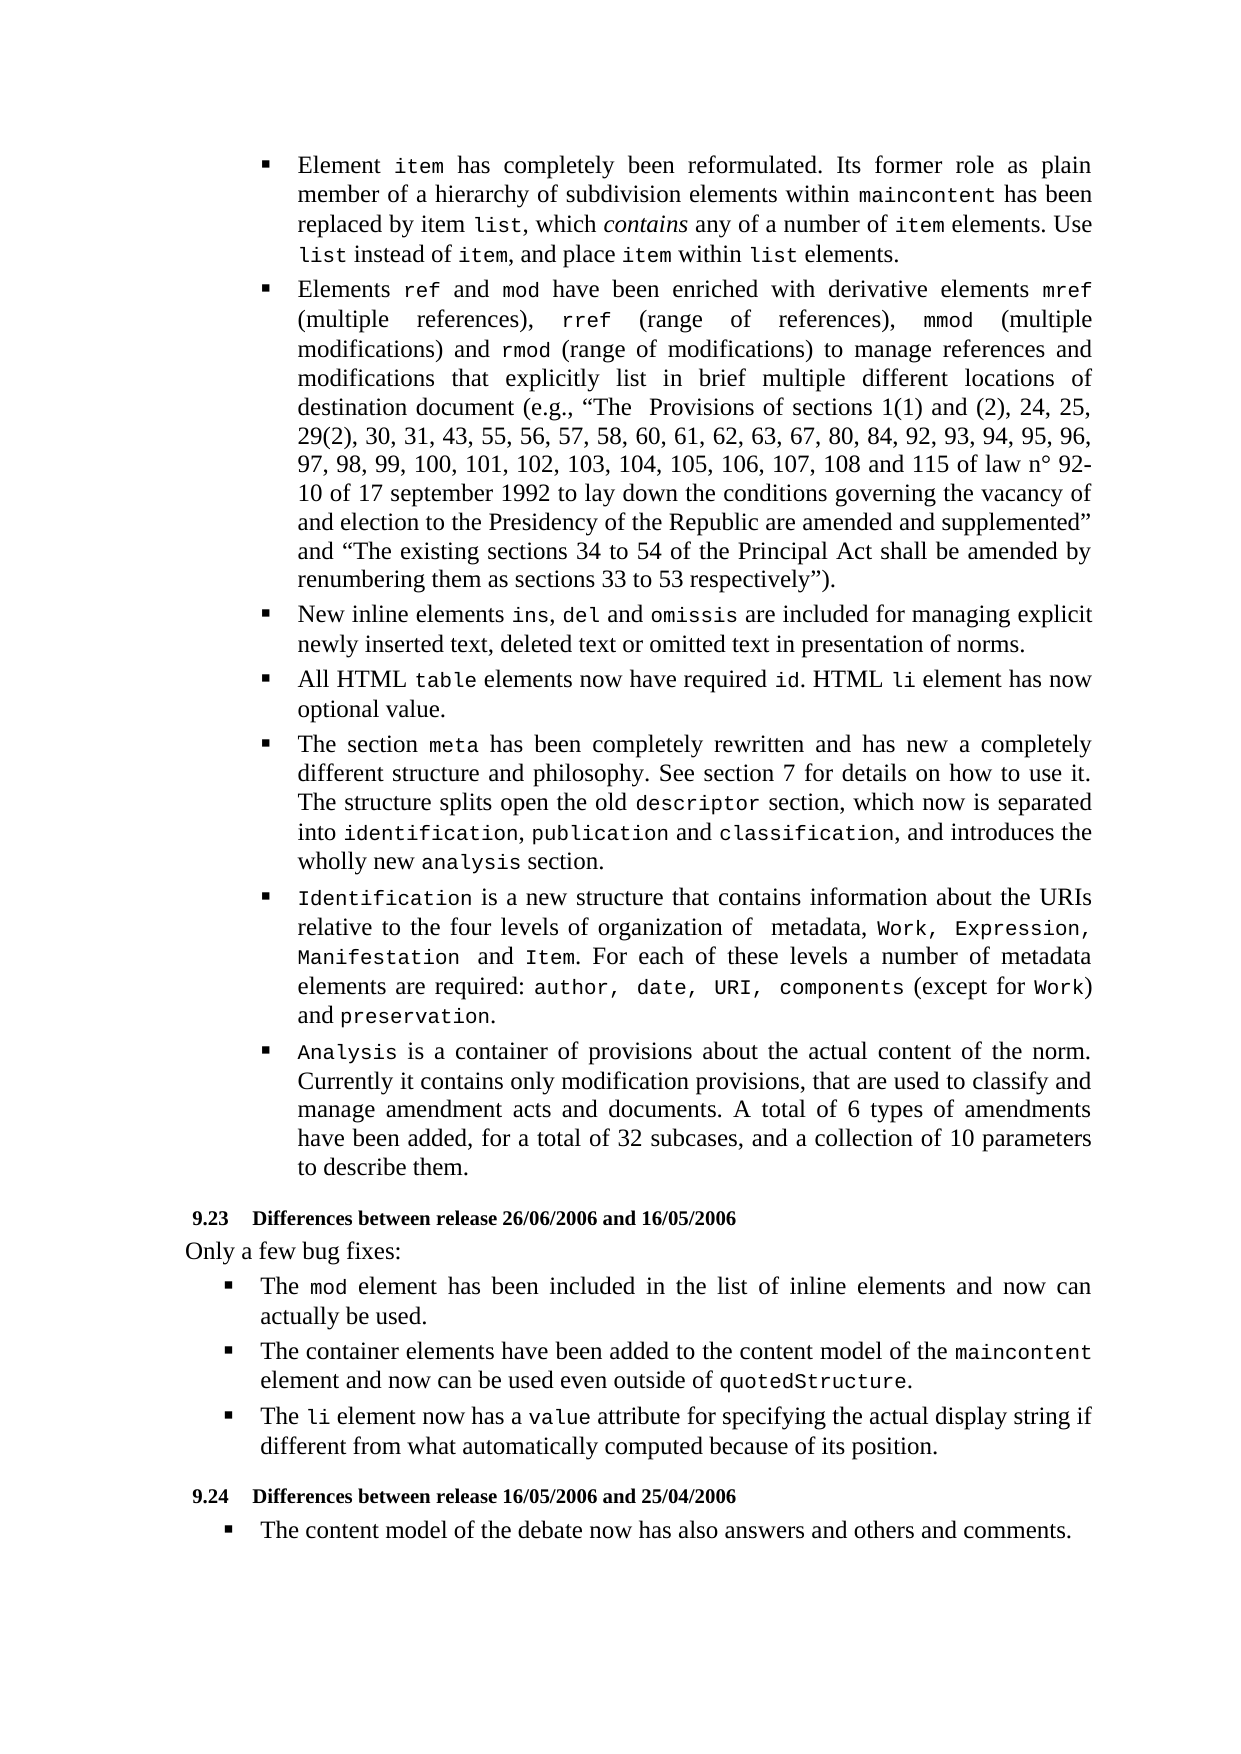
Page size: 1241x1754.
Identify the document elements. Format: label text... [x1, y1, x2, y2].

list Elements ref and mod have been enriched with derivative elements mref (multiple references), rref (range of references), mmod (multiple modifications) and rmod (range of modifications) to manage references and modifications that explicitly list in brief multiple different locations of destination document (e.g., “The Provisions of sections 1(1) and (2), 24, 25, 29(2), 30, 31, 43, 55, 56, 57, 58, 60, 61, 62, 63, 67, 80, 84, 92, 93, 94, 95, 96, 97, 98, 99, 100, 101, 102, 103, 104, 105, 106, 107, 108 and 115 of law n° 92-10 of 17 september 1992 to lay down the conditions governing the vacancy of and election to the Presidency of the Republic are amended and supplemented” and “The existing sections 34 to 54 of the Principal Act shall be amended by renumbering them as sections 33 to 53 respectively”). [260, 274, 1092, 593]
list All HTML table elements now have required id. HTML li element has now optional value. [260, 664, 1092, 722]
list The section meta has been completely rewritten and has new a completely different structure and philosophy. See section 7 for details on how to use it. The structure splits open the old descriptor section, which now is separated into identification, publication and classification, and introduces the wholly new analysis section. [260, 729, 1092, 876]
subtitle Differences between release 26/06/2006 and 16/05/2006 [192, 1206, 1092, 1230]
subtitle Differences between release 16/05/2006 and 25/04/2006 [192, 1484, 1092, 1508]
list Element item has completely been reformulated. Its former role as plain member of a hierarchy of subdivision elements within maincontent has been replaced by item list, which contains any of a number of item elements. Use list instead of item, and place item within list elements. [260, 150, 1092, 268]
list The content model of the debate now has also answers and others and comments. [223, 1515, 1092, 1543]
list Identification is a new structure that contains information about the URIs relative to the four levels of organization of metadata, Work, Expression, Manifestation and Item. For each of these levels a number of metadata elements are required: author, date, URI, components (except for Work) and preservation. [260, 882, 1092, 1030]
list New inline elements ins, del and omissis are included for managing explicit newly inserted text, deleted text or omitted text in presentation of norms. [260, 599, 1092, 658]
list The li element now has a value attribute for specifying the actual display string if different from what automatically computed because of its position. [223, 1401, 1092, 1459]
list Analysis is a container of provisions about the actual content of the norm. Currently it contains only modification provisions, that are used to classify and manage amendment acts and documents. A total of 6 types of amendments have been added, for a total of 32 subcases, and a collection of 10 parameters to describe them. [260, 1036, 1092, 1181]
list The mod element has been included in the list of inline elements and now can actually be used. [223, 1271, 1092, 1329]
text Only a few bug fixes: [148, 1236, 1092, 1265]
list The container elements have been added to the content model of the maincontent element and now can be used even outside of quotedStructure. [223, 1336, 1092, 1395]
